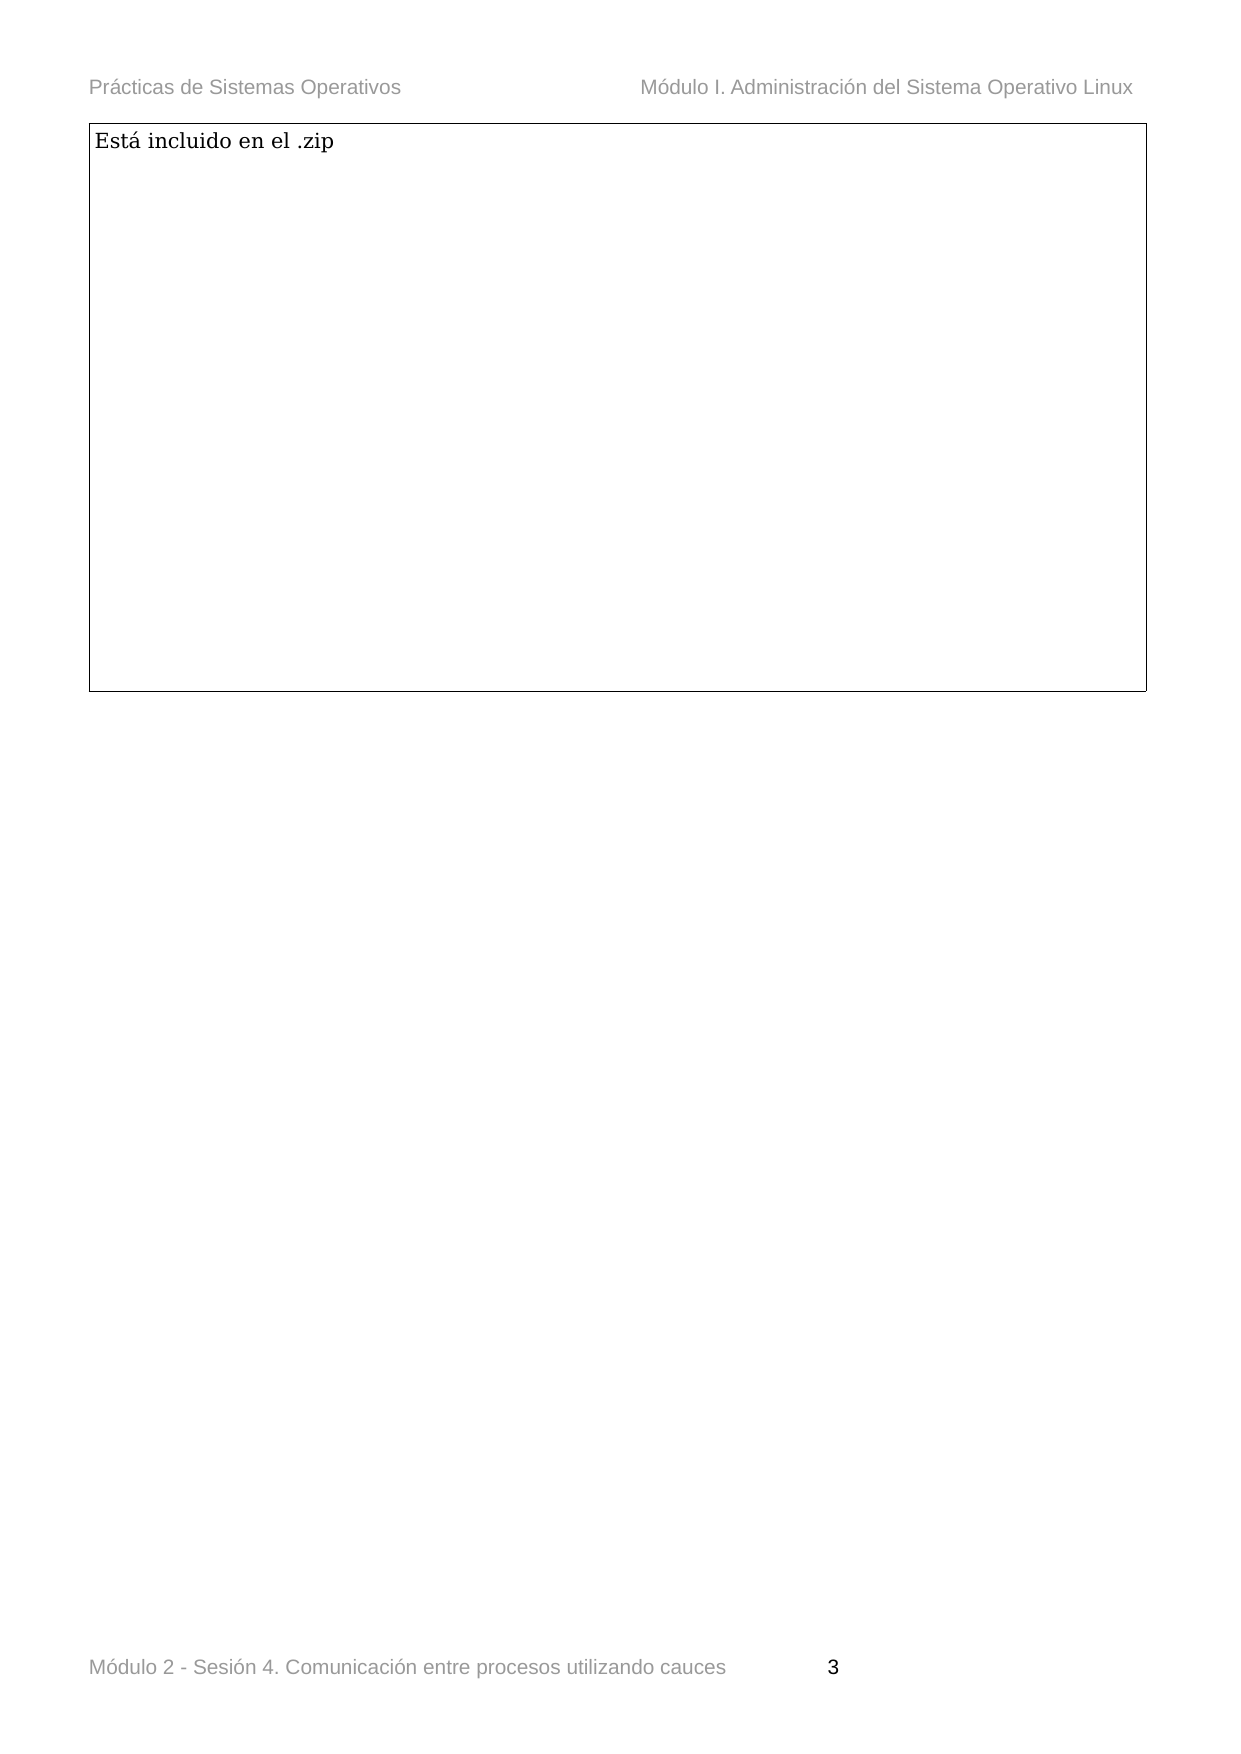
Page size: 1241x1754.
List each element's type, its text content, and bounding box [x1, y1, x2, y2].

table_header Está incluido en el .zip [90, 124, 1146, 691]
